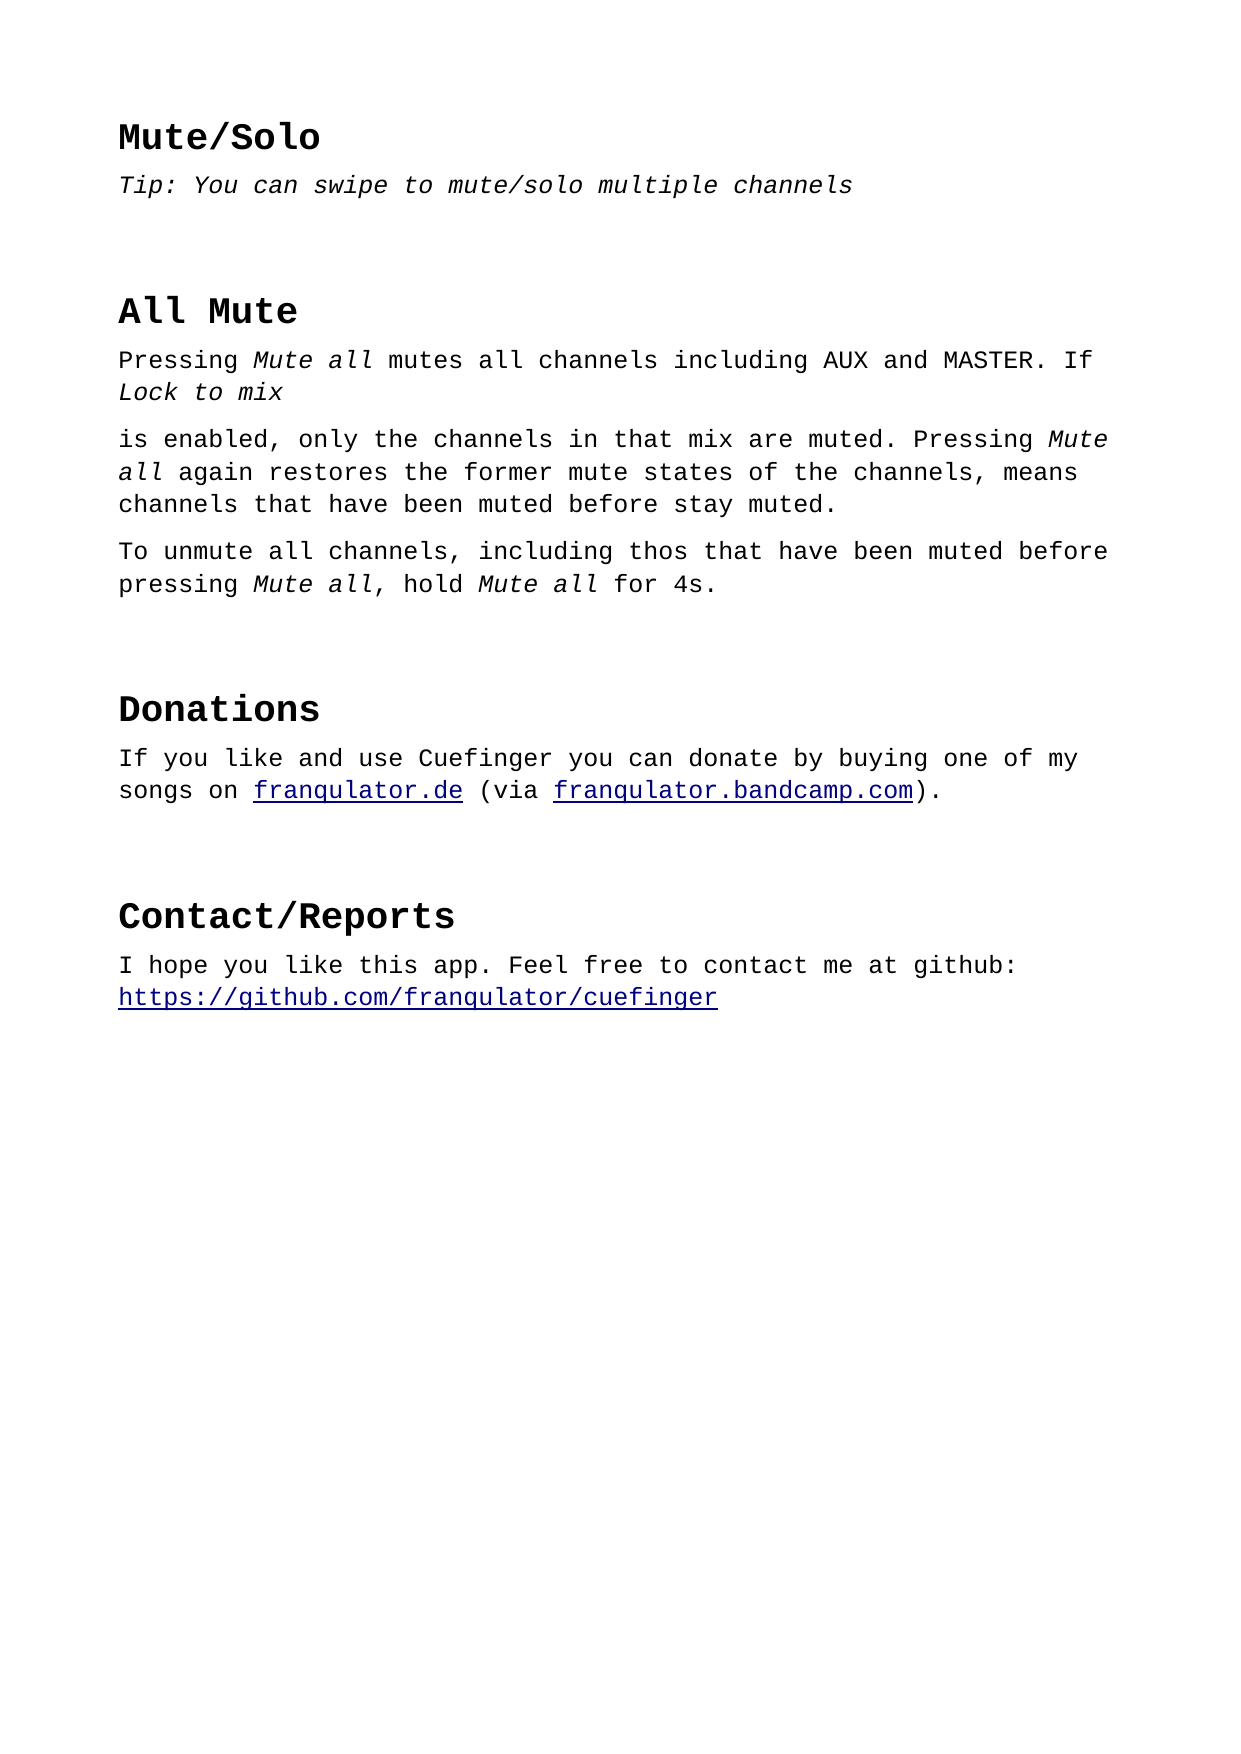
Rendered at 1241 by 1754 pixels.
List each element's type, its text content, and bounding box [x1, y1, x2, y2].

subtitle Contact/Reports [118, 897, 1122, 940]
text I hope you like this app. Feel free to contact me at github: https://github.com/franqulator/cuefinger [118, 952, 1122, 1013]
text is enabled, only the channels in that mix are muted. Pressing Mute all again restores the former mute states of the channels, means channels that have been muted before stay muted. [118, 427, 1122, 520]
text If you like and use Cuefinger you can donate by buying one of my songs on franqulator.de (via franqulator.bandcamp.com). [118, 746, 1122, 806]
text To unmute all channels, including thos that have been muted before pressing Mute all, hold Mute all for 4s. [118, 539, 1122, 600]
subtitle All Mute [118, 292, 1122, 335]
subtitle Donations [118, 691, 1122, 733]
text Tip: You can swipe to mute/solo multiple channels [118, 173, 1122, 201]
text Pressing Mute all mutes all channels including AUX and MASTER. If Lock to mix [118, 347, 1122, 408]
subtitle Mute/Solo [118, 118, 1122, 161]
